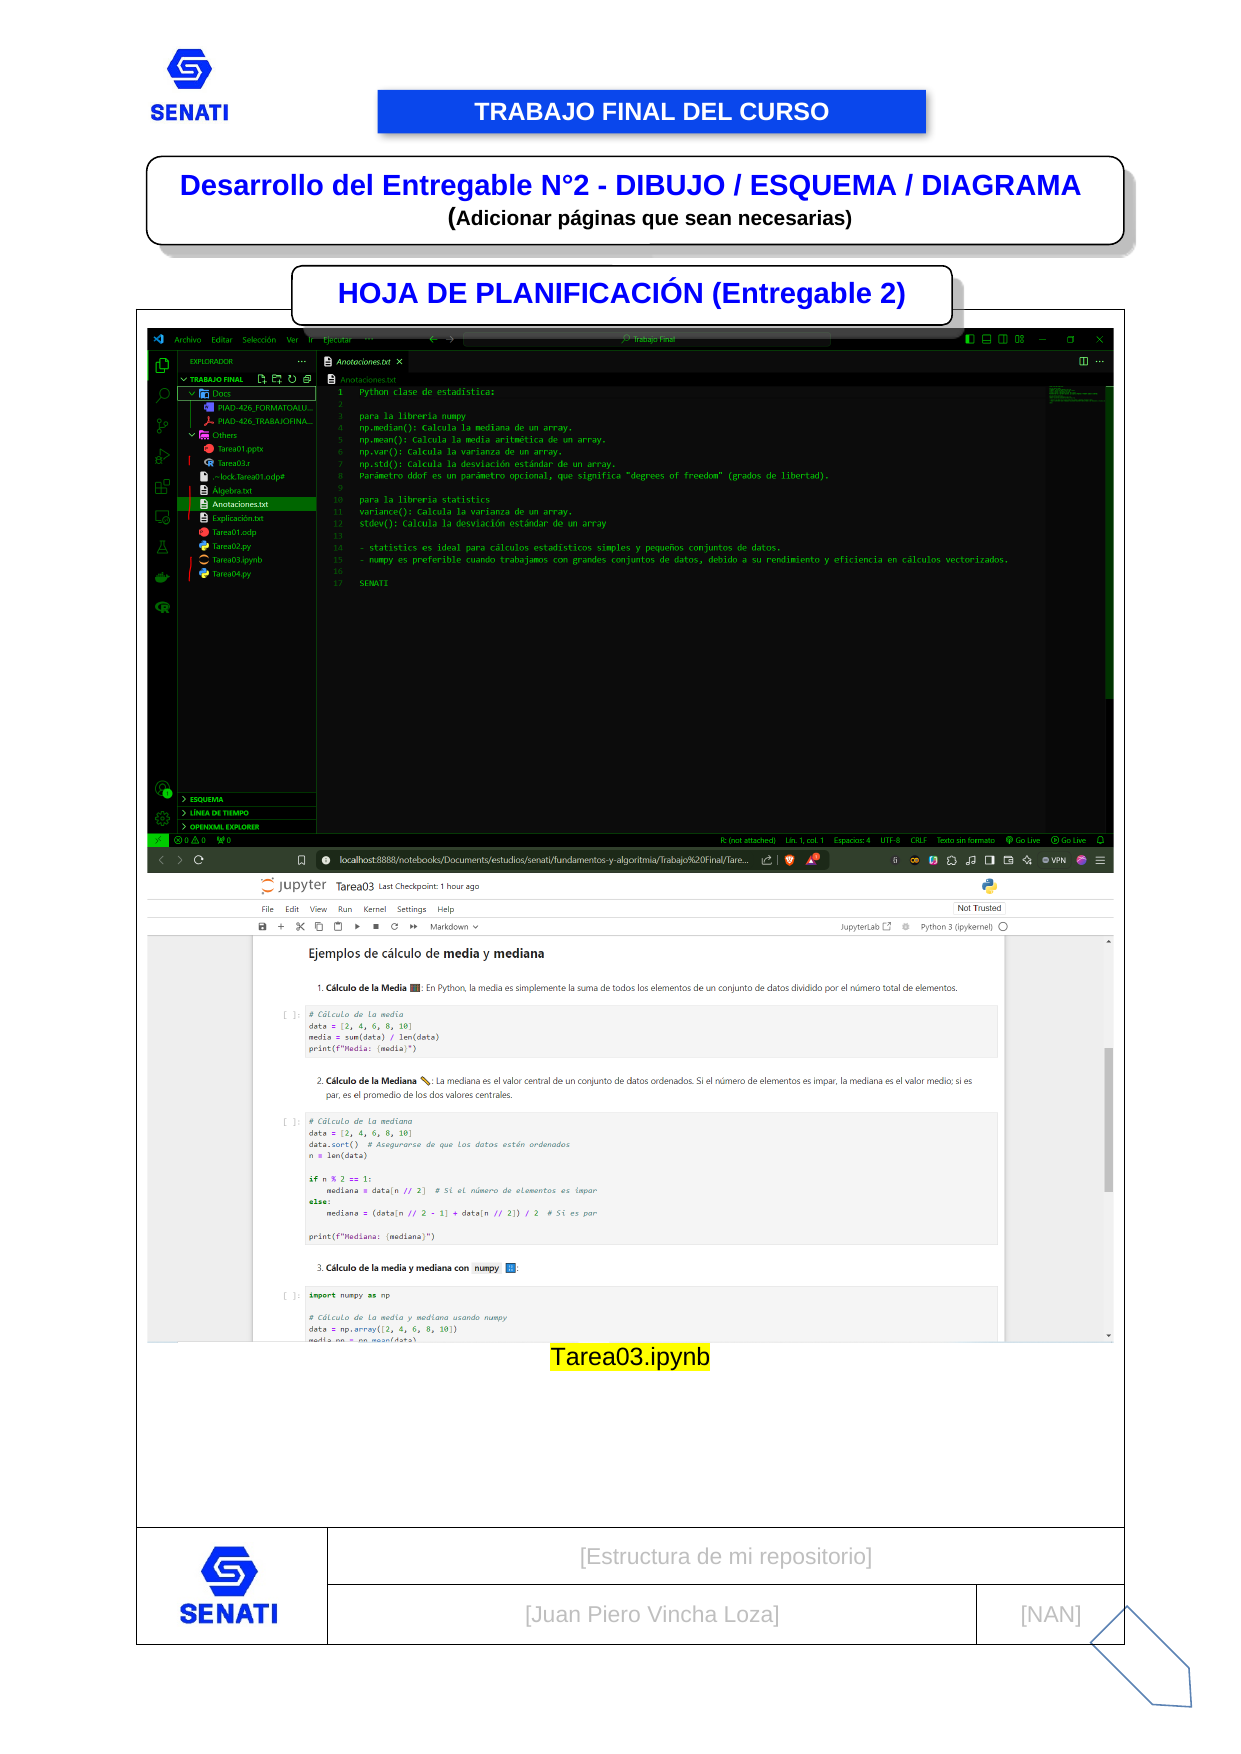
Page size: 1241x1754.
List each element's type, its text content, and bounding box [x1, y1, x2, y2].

list (Adicionar páginas que sean necesarias) [199, 202, 1100, 231]
picture [147, 46, 231, 124]
table_cell [137, 1528, 327, 1643]
table_header Tarea03.ipynb [137, 310, 1124, 1527]
table_cell [Juan Piero Vincha Loza] [328, 1585, 976, 1643]
text HOJA DE PLANIFICACIÓN (Entregable 2) [310, 276, 934, 310]
picture [147, 328, 1114, 1343]
picture [176, 1542, 281, 1627]
text Desarrollo del Entregable N°2 - DIBUJO / ESQUEMA / DIAGRAMA [162, 168, 1100, 202]
table_cell [Estructura de mi repositorio] [328, 1528, 1124, 1584]
table_cell [NAN] [977, 1585, 1124, 1643]
